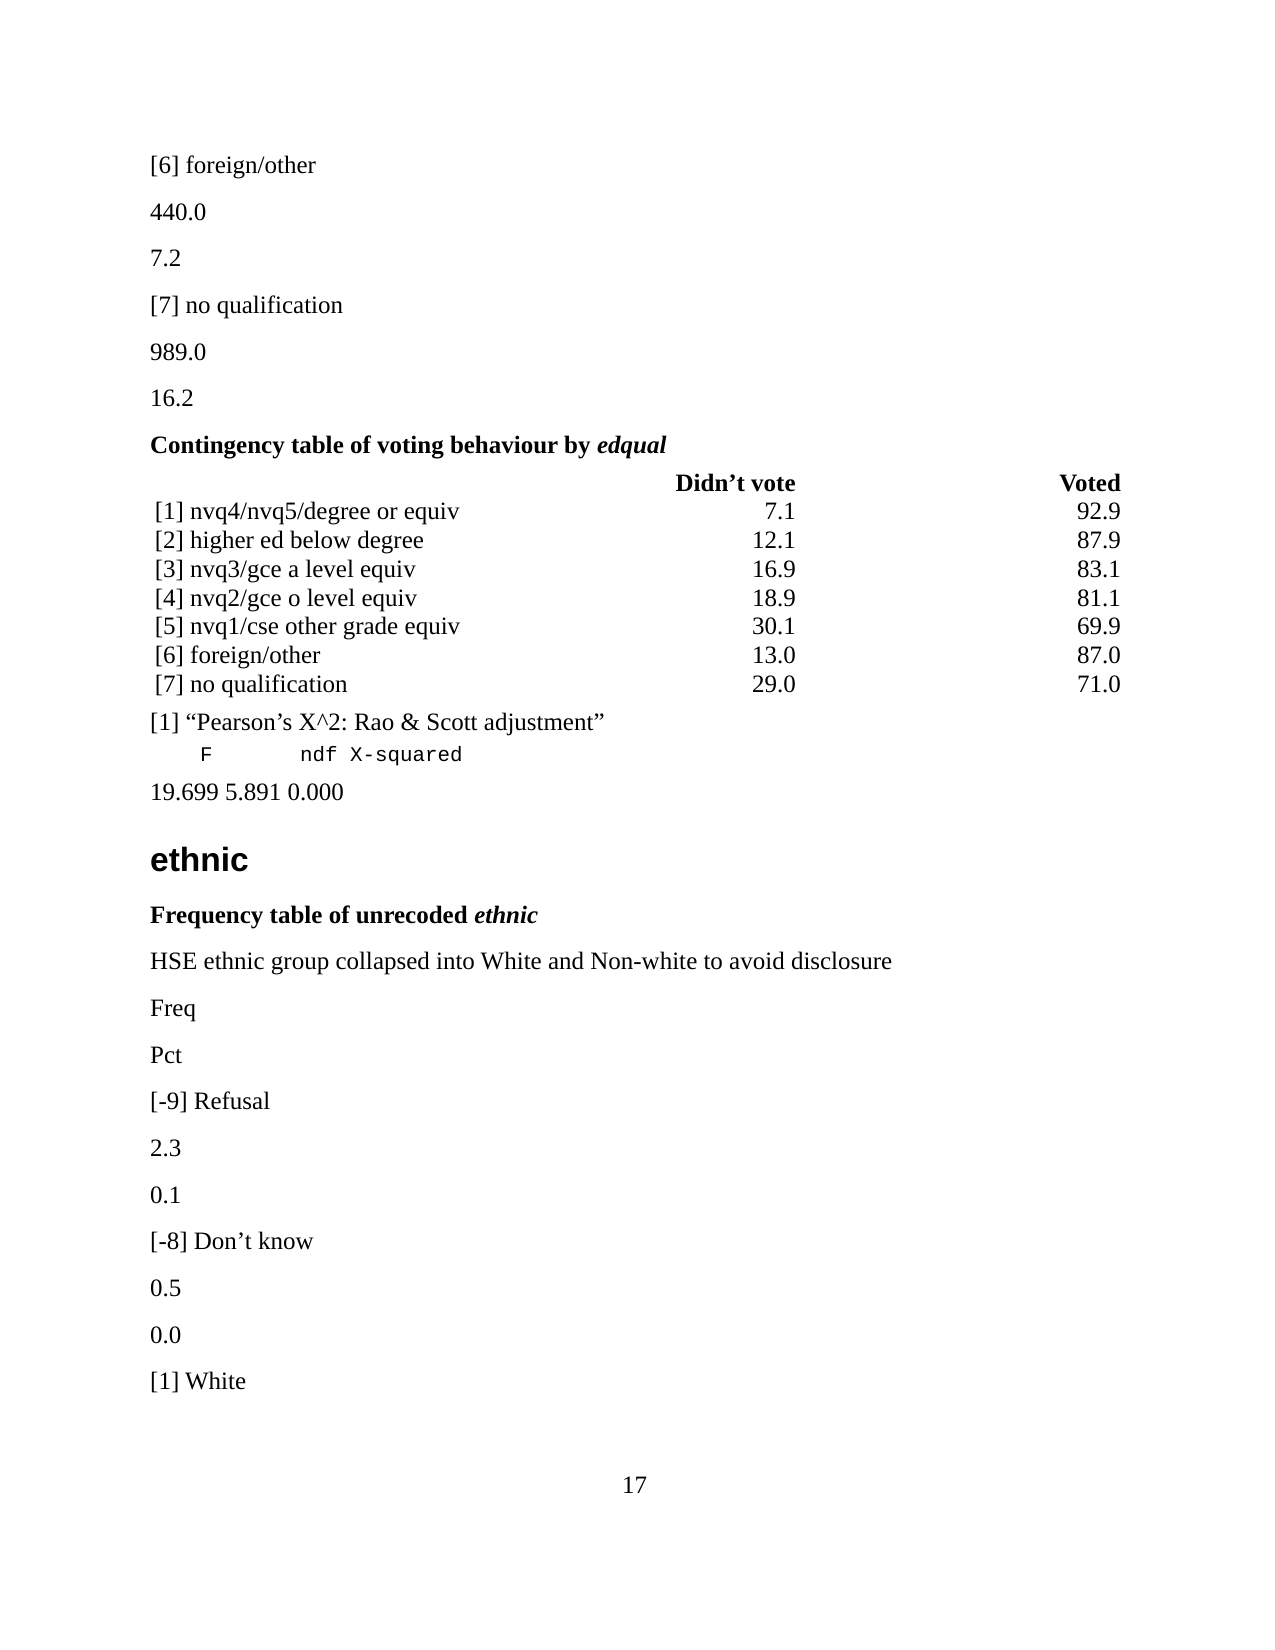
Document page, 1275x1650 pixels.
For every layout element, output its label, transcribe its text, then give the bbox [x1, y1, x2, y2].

table_cell 18.9 [475, 583, 800, 611]
table_cell 16.9 [475, 554, 800, 583]
table_header Voted [800, 468, 1125, 496]
text [-9] Refusal [150, 1086, 1125, 1115]
table_header Didn’t vote [475, 468, 800, 496]
table_cell [6] foreign/other [150, 640, 475, 669]
table_cell [5] nvq1/cse other grade equiv [150, 611, 475, 640]
text 16.2 [150, 383, 1125, 412]
table_cell 83.1 [800, 554, 1125, 583]
table_cell [4] nvq2/gce o level equiv [150, 583, 475, 611]
table_cell 7.1 [475, 496, 800, 525]
text 989.0 [150, 337, 1125, 365]
text [6] foreign/other [150, 150, 1125, 179]
text 0.0 [150, 1320, 1125, 1348]
table_cell 71.0 [800, 669, 1125, 698]
text [-8] Don’t know [150, 1226, 1125, 1255]
table_cell 87.9 [800, 525, 1125, 554]
table_cell [2] higher ed below degree [150, 525, 475, 554]
text 440.0 [150, 197, 1125, 225]
subtitle ethnic [150, 840, 1125, 878]
text Frequency table of unrecoded ethnic [150, 900, 1125, 928]
text HSE ethnic group collapsed into White and Non-white to avoid disclosure [150, 946, 1125, 975]
table_cell 30.1 [475, 611, 800, 640]
text Contingency table of voting behaviour by edqual [150, 430, 1125, 459]
table_cell 81.1 [800, 583, 1125, 611]
table_cell 29.0 [475, 669, 800, 698]
table_cell 87.0 [800, 640, 1125, 669]
table_cell [3] nvq3/gce a level equiv [150, 554, 475, 583]
table_cell 69.9 [800, 611, 1125, 640]
text 0.1 [150, 1180, 1125, 1208]
text 19.699 5.891 0.000 [150, 777, 1125, 806]
table_cell 12.1 [475, 525, 800, 554]
table_header [150, 468, 475, 496]
text [7] no qualification [150, 290, 1125, 319]
text 7.2 [150, 243, 1125, 272]
text 2.3 [150, 1133, 1125, 1162]
table_cell [7] no qualification [150, 669, 475, 698]
table_cell [1] nvq4/nvq5/degree or equiv [150, 496, 475, 525]
text [1] White [150, 1366, 1125, 1395]
table_cell 92.9 [800, 496, 1125, 525]
text F ndf X-squared [150, 744, 1125, 768]
text Pct [150, 1040, 1125, 1068]
text 0.5 [150, 1273, 1125, 1302]
table_cell 13.0 [475, 640, 800, 669]
text Freq [150, 993, 1125, 1022]
text [1] “Pearson’s X^2: Rao & Scott adjustment” [150, 707, 1125, 735]
